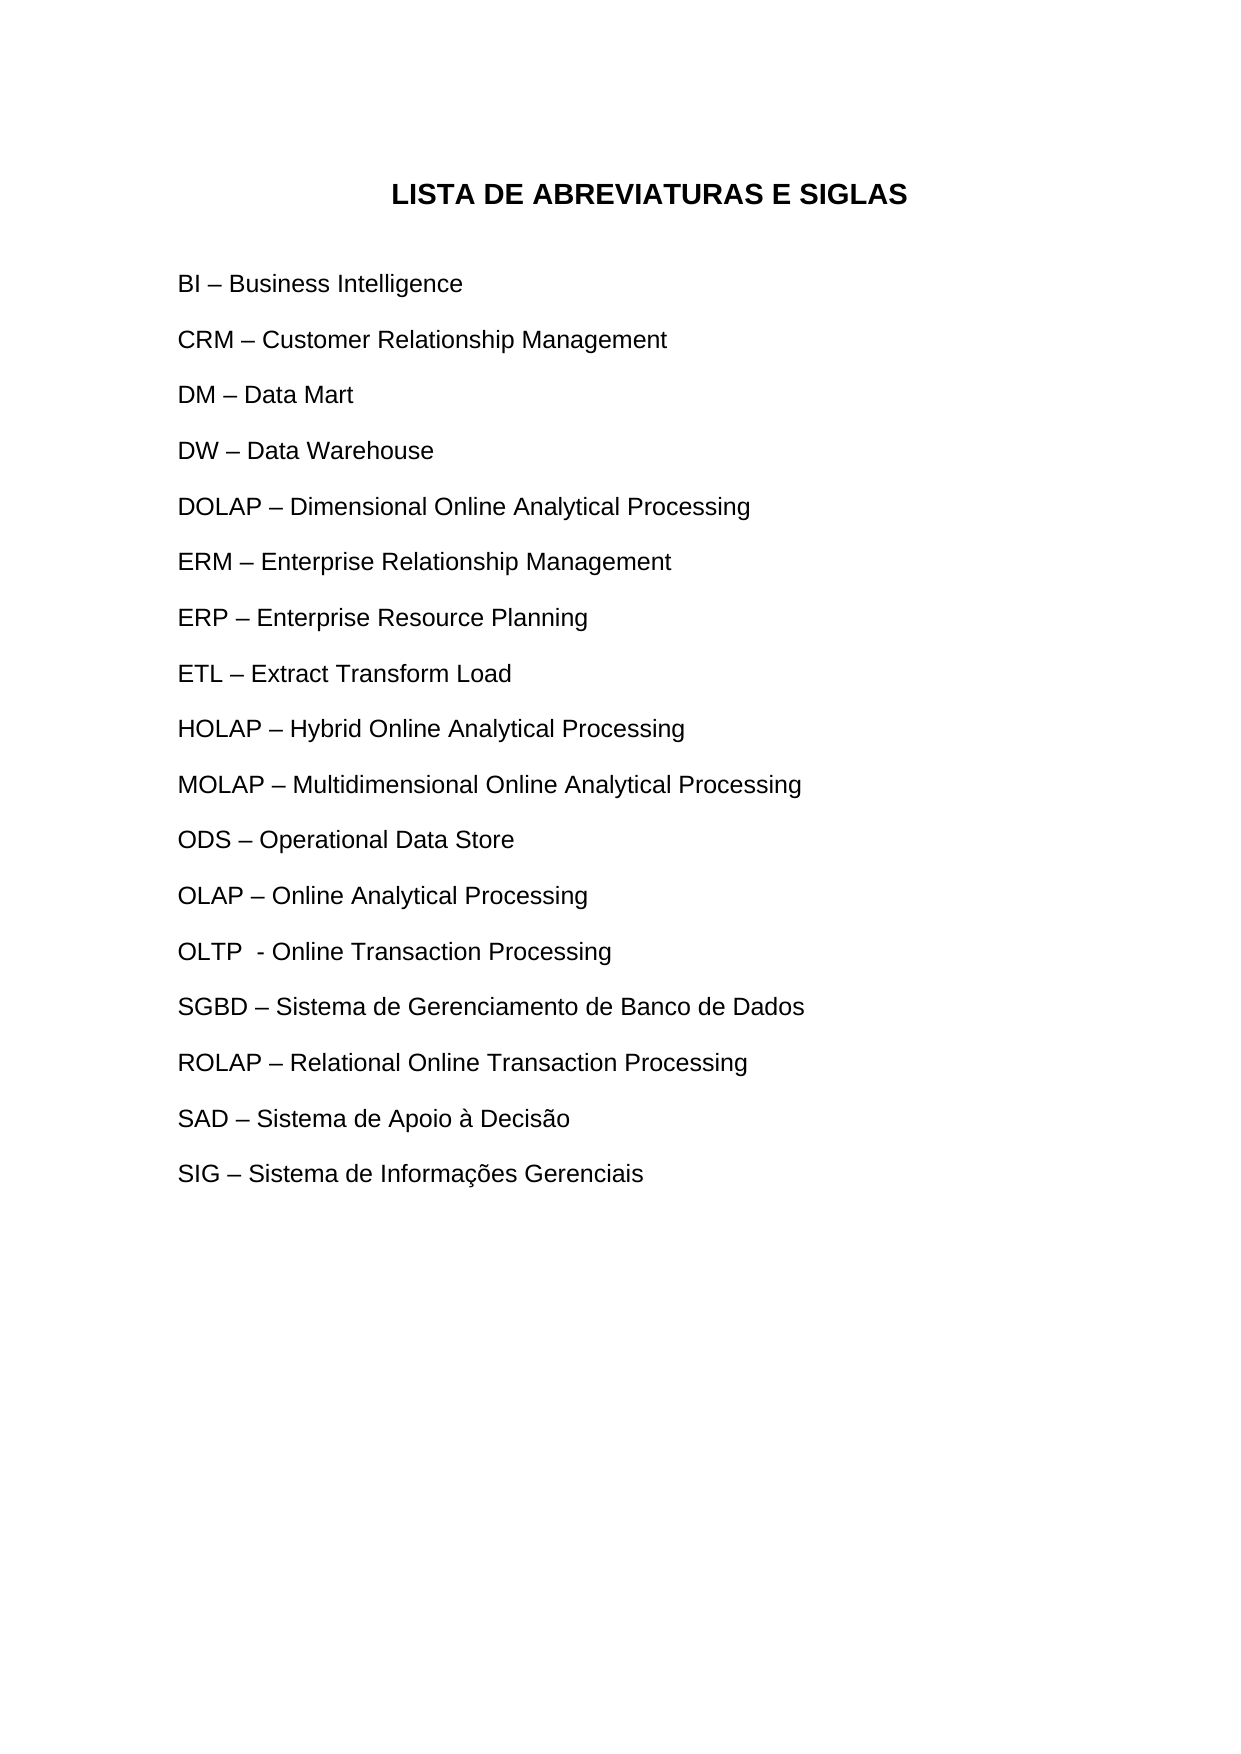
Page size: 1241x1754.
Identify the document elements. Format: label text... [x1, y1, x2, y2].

text LISTA DE ABREVIATURAS E SIGLAS [177, 177, 1122, 211]
text CRM – Customer Relationship Management [177, 325, 1122, 354]
text ODS – Operational Data Store [177, 826, 1122, 854]
text OLAP – Online Analytical Processing [177, 881, 1122, 910]
text ERM – Enterprise Relationship Management [177, 547, 1122, 576]
text ERP – Enterprise Resource Planning [177, 603, 1122, 632]
text OLTP - Online Transaction Processing [177, 937, 1122, 966]
text ROLAP – Relational Online Transaction Processing [177, 1048, 1122, 1077]
text SAD – Sistema de Apoio à Decisão [177, 1104, 1122, 1132]
text HOLAP – Hybrid Online Analytical Processing [177, 714, 1122, 743]
text SGBD – Sistema de Gerenciamento de Banco de Dados [177, 992, 1122, 1021]
text ETL – Extract Transform Load [177, 659, 1122, 687]
text BI – Business Intelligence [177, 269, 1122, 298]
text DM – Data Mart [177, 381, 1122, 409]
text DW – Data Warehouse [177, 436, 1122, 465]
text DOLAP – Dimensional Online Analytical Processing [177, 492, 1122, 521]
text SIG – Sistema de Informações Gerenciais [177, 1159, 1122, 1188]
text MOLAP – Multidimensional Online Analytical Processing [177, 770, 1122, 799]
